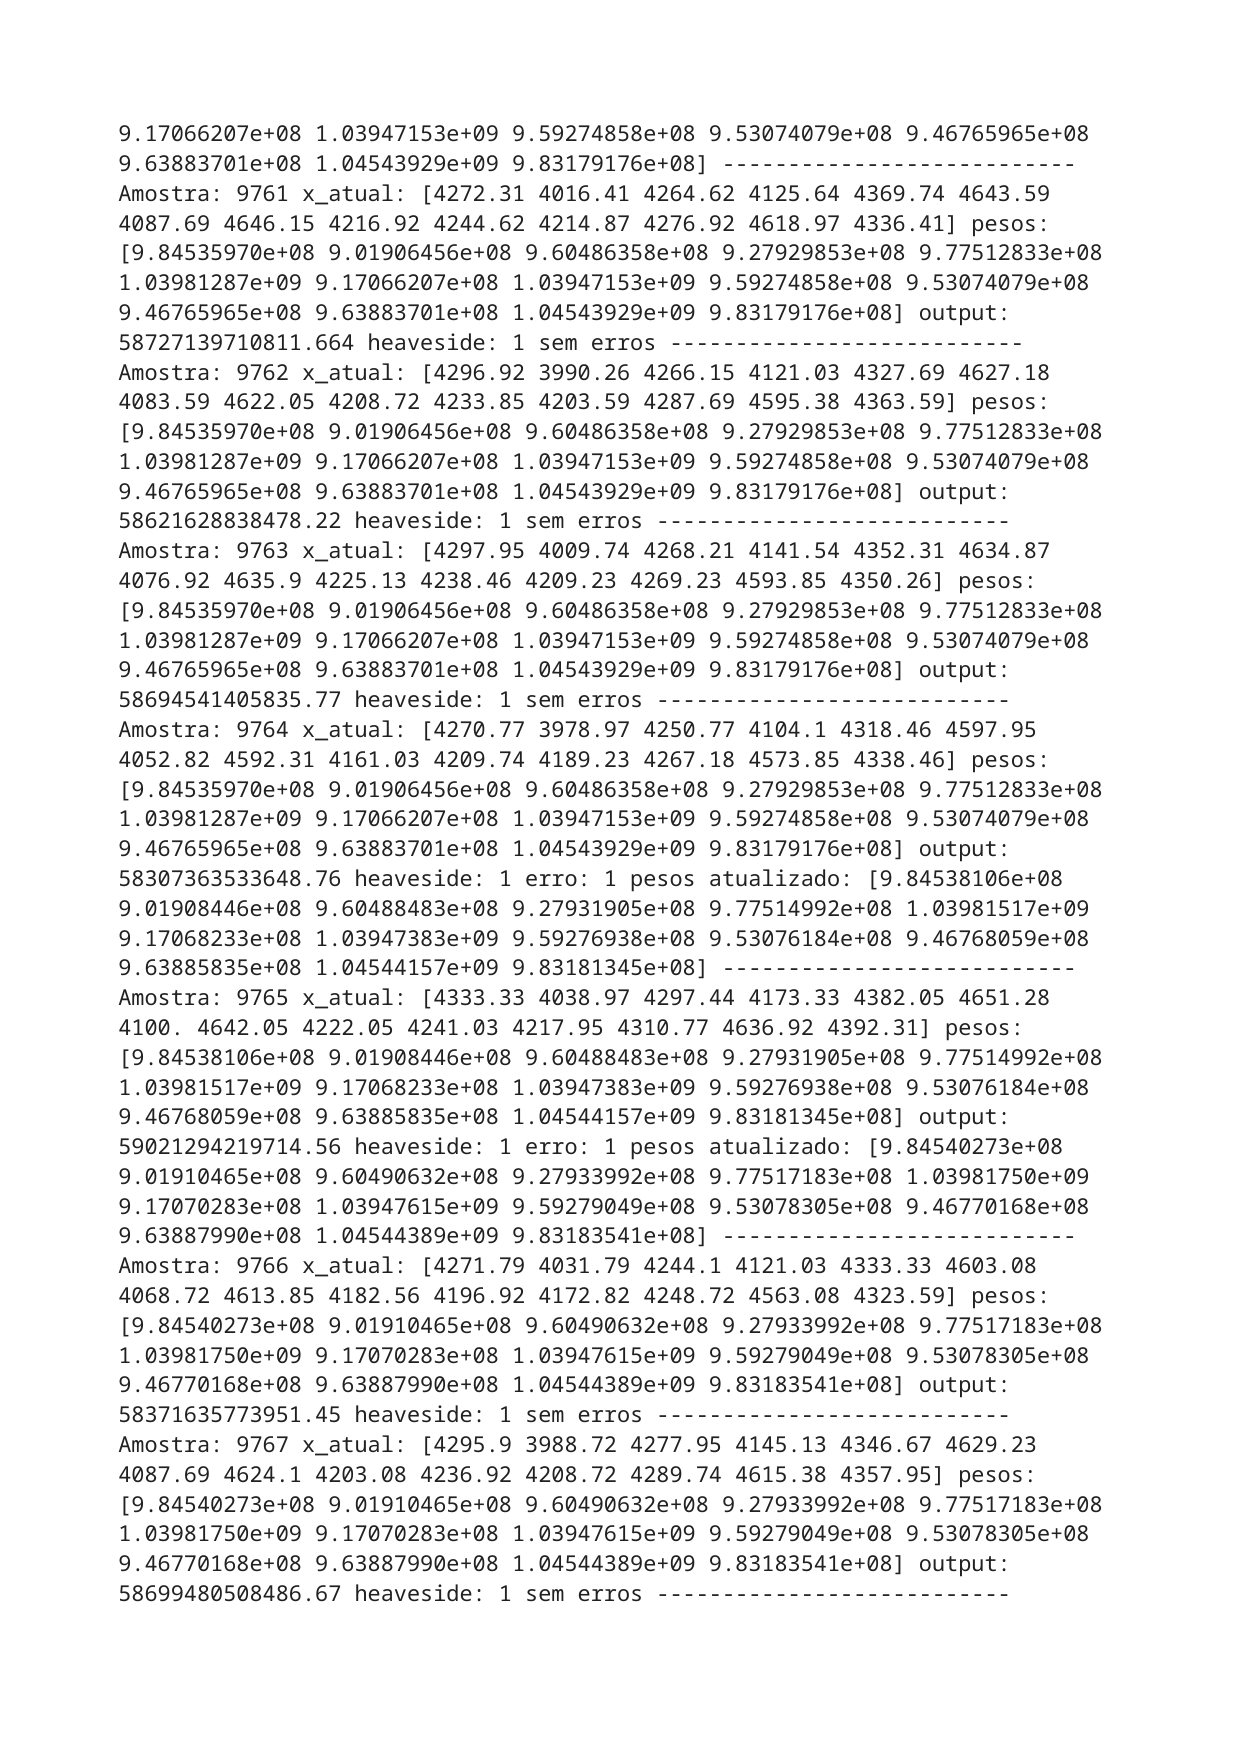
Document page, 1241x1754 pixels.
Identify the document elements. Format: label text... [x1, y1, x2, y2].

text 9.17066207e+08 1.03947153e+09 9.59274858e+08 9.53074079e+08 9.46765965e+08 9.63883701e+08 1.04543929e+09 9.83179176e+08] --------------------------- Amostra: 9761 x_atual: [4272.31 4016.41 4264.62 4125.64 4369.74 4643.59 4087.69 4646.15 4216.92 4244.62 4214.87 4276.92 4618.97 4336.41] pesos: [9.84535970e+08 9.01906456e+08 9.60486358e+08 9.27929853e+08 9.77512833e+08 1.03981287e+09 9.17066207e+08 1.03947153e+09 9.59274858e+08 9.53074079e+08 9.46765965e+08 9.63883701e+08 1.04543929e+09 9.83179176e+08] output: 58727139710811.664 heaveside: 1 sem erros --------------------------- Amostra: 9762 x_atual: [4296.92 3990.26 4266.15 4121.03 4327.69 4627.18 4083.59 4622.05 4208.72 4233.85 4203.59 4287.69 4595.38 4363.59] pesos: [9.84535970e+08 9.01906456e+08 9.60486358e+08 9.27929853e+08 9.77512833e+08 1.03981287e+09 9.17066207e+08 1.03947153e+09 9.59274858e+08 9.53074079e+08 9.46765965e+08 9.63883701e+08 1.04543929e+09 9.83179176e+08] output: 58621628838478.22 heaveside: 1 sem erros --------------------------- Amostra: 9763 x_atual: [4297.95 4009.74 4268.21 4141.54 4352.31 4634.87 4076.92 4635.9 4225.13 4238.46 4209.23 4269.23 4593.85 4350.26] pesos: [9.84535970e+08 9.01906456e+08 9.60486358e+08 9.27929853e+08 9.77512833e+08 1.03981287e+09 9.17066207e+08 1.03947153e+09 9.59274858e+08 9.53074079e+08 9.46765965e+08 9.63883701e+08 1.04543929e+09 9.83179176e+08] output: 58694541405835.77 heaveside: 1 sem erros --------------------------- Amostra: 9764 x_atual: [4270.77 3978.97 4250.77 4104.1 4318.46 4597.95 4052.82 4592.31 4161.03 4209.74 4189.23 4267.18 4573.85 4338.46] pesos: [9.84535970e+08 9.01906456e+08 9.60486358e+08 9.27929853e+08 9.77512833e+08 1.03981287e+09 9.17066207e+08 1.03947153e+09 9.59274858e+08 9.53074079e+08 9.46765965e+08 9.63883701e+08 1.04543929e+09 9.83179176e+08] output: 58307363533648.76 heaveside: 1 erro: 1 pesos atualizado: [9.84538106e+08 9.01908446e+08 9.60488483e+08 9.27931905e+08 9.77514992e+08 1.03981517e+09 9.17068233e+08 1.03947383e+09 9.59276938e+08 9.53076184e+08 9.46768059e+08 9.63885835e+08 1.04544157e+09 9.83181345e+08] --------------------------- Amostra: 9765 x_atual: [4333.33 4038.97 4297.44 4173.33 4382.05 4651.28 4100. 4642.05 4222.05 4241.03 4217.95 4310.77 4636.92 4392.31] pesos: [9.84538106e+08 9.01908446e+08 9.60488483e+08 9.27931905e+08 9.77514992e+08 1.03981517e+09 9.17068233e+08 1.03947383e+09 9.59276938e+08 9.53076184e+08 9.46768059e+08 9.63885835e+08 1.04544157e+09 9.83181345e+08] output: 59021294219714.56 heaveside: 1 erro: 1 pesos atualizado: [9.84540273e+08 9.01910465e+08 9.60490632e+08 9.27933992e+08 9.77517183e+08 1.03981750e+09 9.17070283e+08 1.03947615e+09 9.59279049e+08 9.53078305e+08 9.46770168e+08 9.63887990e+08 1.04544389e+09 9.83183541e+08] --------------------------- Amostra: 9766 x_atual: [4271.79 4031.79 4244.1 4121.03 4333.33 4603.08 4068.72 4613.85 4182.56 4196.92 4172.82 4248.72 4563.08 4323.59] pesos: [9.84540273e+08 9.01910465e+08 9.60490632e+08 9.27933992e+08 9.77517183e+08 1.03981750e+09 9.17070283e+08 1.03947615e+09 9.59279049e+08 9.53078305e+08 9.46770168e+08 9.63887990e+08 1.04544389e+09 9.83183541e+08] output: 58371635773951.45 heaveside: 1 sem erros --------------------------- Amostra: 9767 x_atual: [4295.9 3988.72 4277.95 4145.13 4346.67 4629.23 4087.69 4624.1 4203.08 4236.92 4208.72 4289.74 4615.38 4357.95] pesos: [9.84540273e+08 9.01910465e+08 9.60490632e+08 9.27933992e+08 9.77517183e+08 1.03981750e+09 9.17070283e+08 1.03947615e+09 9.59279049e+08 9.53078305e+08 9.46770168e+08 9.63887990e+08 1.04544389e+09 9.83183541e+08] output: 58699480508486.67 heaveside: 1 sem erros [118, 118, 1122, 1608]
